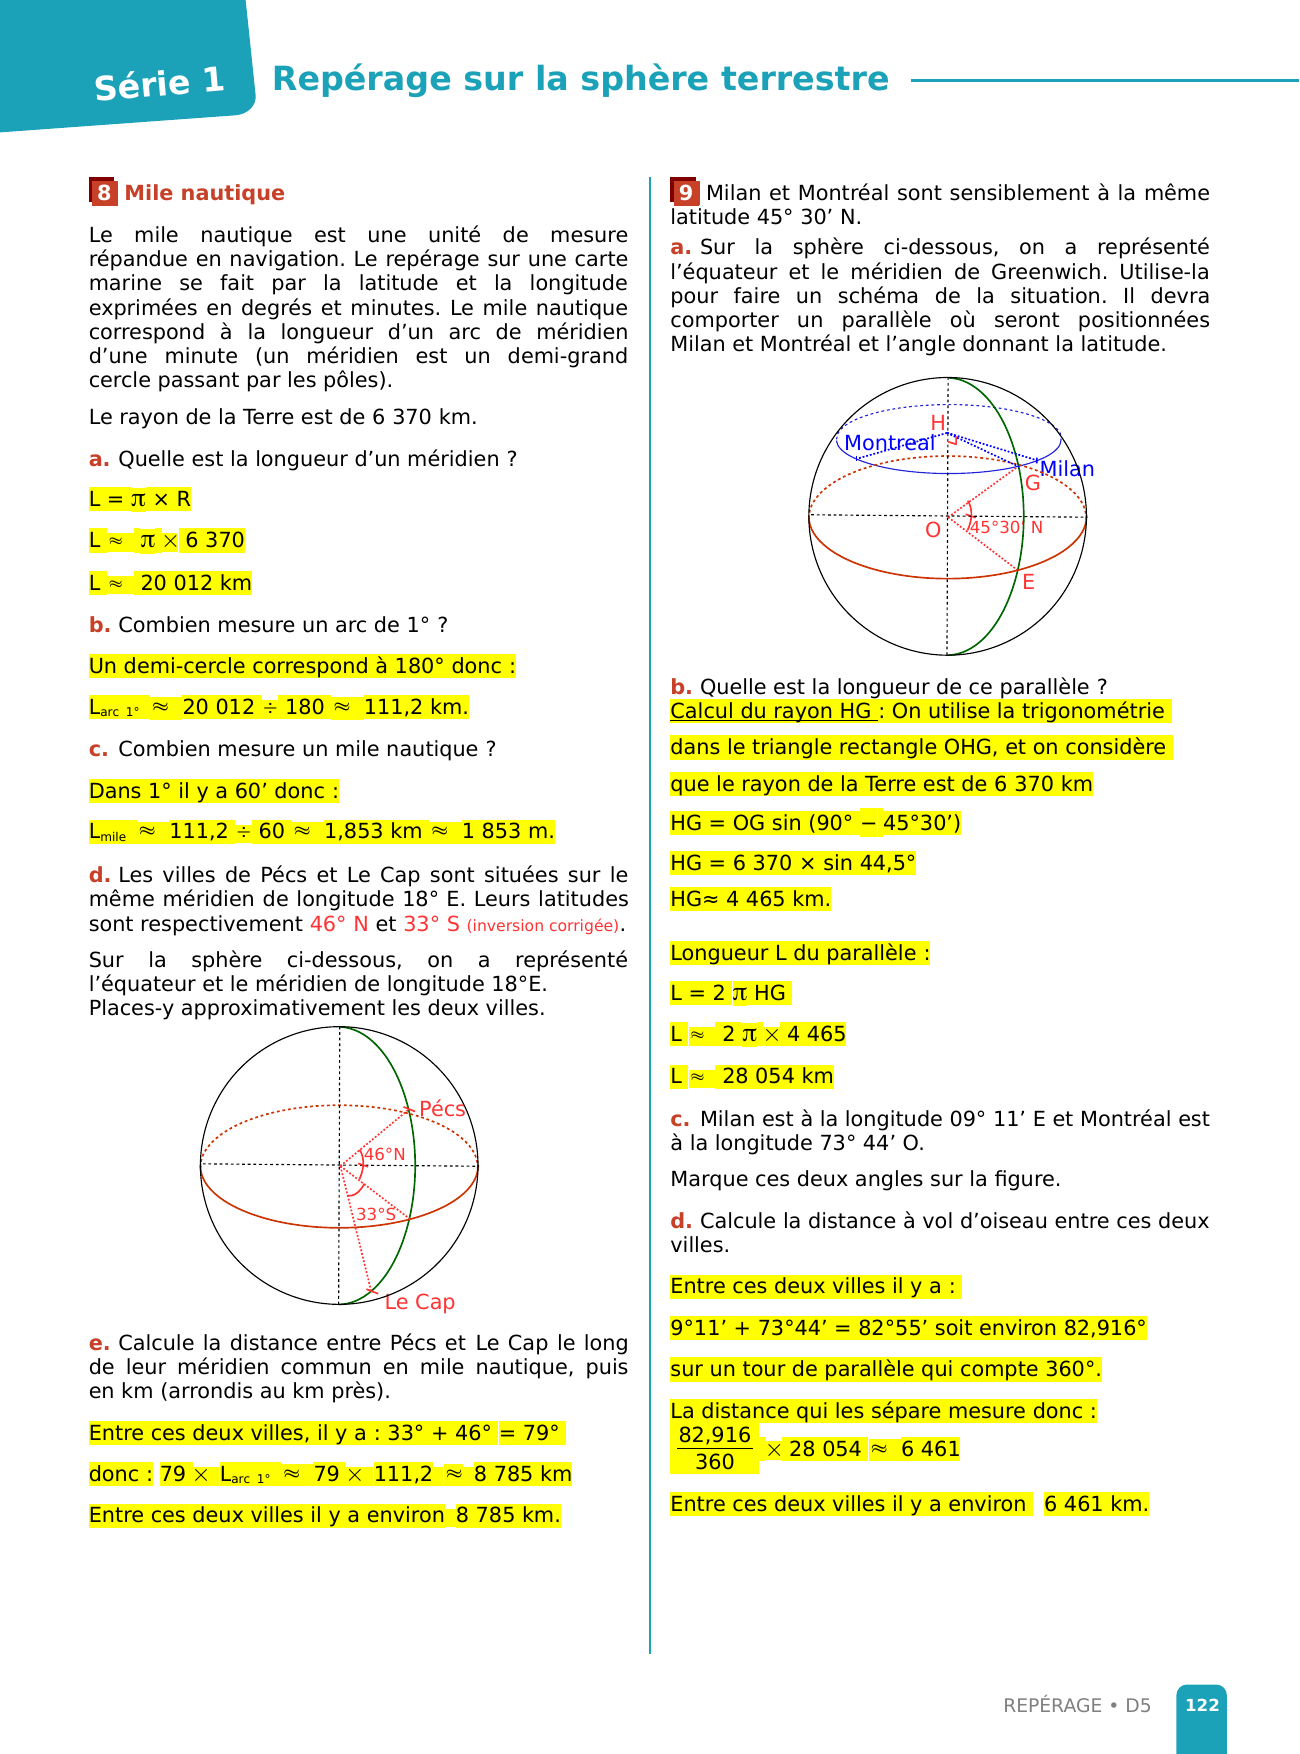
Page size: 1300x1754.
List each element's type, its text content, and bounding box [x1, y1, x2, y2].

list La distance qui les sépare mesure donc : [670, 1382, 1211, 1423]
list Un demi-cercle correspond à 180° donc : [88, 637, 629, 678]
list Combien mesure un arc de 1° ? [88, 613, 629, 637]
list Larc 1° ≈ 20 012 ÷ 180 ≈ 111,2 km. [88, 678, 629, 720]
list Sur la sphère ci-dessous, on a représenté l’équateur et le méridien de Greenwich. Utilise-la pour faire un schéma de la situation. Il devra comporter un parallèle où seront positionnées Milan et Montréal et l’angle donnant la latitude. [670, 235, 1211, 357]
text Marque ces deux angles sur la figure. [670, 1167, 1211, 1191]
list Entre ces deux villes il y a environ 6 461 km. [670, 1474, 1211, 1516]
list Quelle est la longueur de ce parallèle ? [670, 658, 1211, 699]
list Longueur L du parallèle : [670, 923, 1211, 965]
list Dans 1° il y a 60’ donc : [88, 762, 629, 803]
list Calcul du rayon HG : On utilise la trigonométrie dans le triangle rectangle OHG, et on considère que le rayon de la Terre est de 6 370 km [670, 699, 1211, 796]
list Lmile ≈ 111,2 ÷ 60 ≈ 1,853 km ≈ 1 853 m. [88, 803, 629, 844]
text Places-y approximativement les deux villes. [88, 996, 629, 1021]
list Quelle est la longueur d’un méridien ? [88, 447, 629, 471]
text Entre ces deux villes, il y a : 33° + 46° = 79° donc : 79 × Larc 1° ≈ 79 × 111,2 ≈ 8 785 km [88, 1404, 629, 1486]
list HG = 6 370 × sin 44,5° [916, 851, 1211, 875]
list Calcule la distance à vol d’oiseau entre ces deux villes. [670, 1209, 1211, 1257]
text Sur la sphère ci-dessous, on a représenté l’équateur et le méridien de longitude 18°E. [88, 948, 629, 996]
list Calcule la distance entre Pécs et Le Cap le long de leur méridien commun en mile nautique, puis en km (arrondis au km près). [88, 1331, 629, 1404]
subtitle Milan et Montréal sont sensiblement à la même latitude 45° 30’ N. [670, 177, 1211, 229]
list Milan est à la longitude 09° 11’ E et Montréal est à la longitude 73° 44’ O. [670, 1107, 1211, 1155]
list L ≈ 28 054 km [670, 1047, 1211, 1089]
list L ≈ 2 π × 4 465 [670, 1006, 1211, 1047]
list Entre ces deux villes il y a : [670, 1257, 1211, 1299]
text Le rayon de la Terre est de 6 370 km. [88, 405, 629, 429]
list HG = OG sin (90° − 45°30’) [883, 808, 1211, 837]
list L ≈ 20 012 km [88, 554, 629, 595]
list HG≈ 4 465 km. [831, 887, 1211, 911]
text Entre ces deux villes il y a environ 8 785 km. [88, 1486, 629, 1528]
list sur un tour de parallèle qui compte 360°. [670, 1340, 1211, 1382]
list L = 2 π HG [670, 965, 1211, 1006]
list Les villes de Pécs et Le Cap sont situées sur le même méridien de longitude 18° E. Leurs latitudes sont respectivement 46° N et 33° S (inversion corrigée). [88, 863, 629, 936]
text Le mile nautique est une unité de mesure répandue en navigation. Le repérage sur une carte marine se fait par la latitude et la longitude exprimées en degrés et minutes. Le mile nautique correspond à la longueur d’un arc de méridien d’une minute (un méridien est un demi-grand cercle passant par les pôles). [88, 223, 629, 393]
list × 28 054 ≈ 6 461 [759, 1423, 1211, 1474]
subtitle Mile nautique [114, 177, 629, 205]
list L = π × R [88, 471, 629, 512]
list 9°11’ + 73°44’ = 82°55’ soit environ 82,916° [670, 1299, 1211, 1340]
list Combien mesure un mile nautique ? [88, 737, 629, 762]
list L ≈ π × 6 370 [88, 512, 629, 554]
